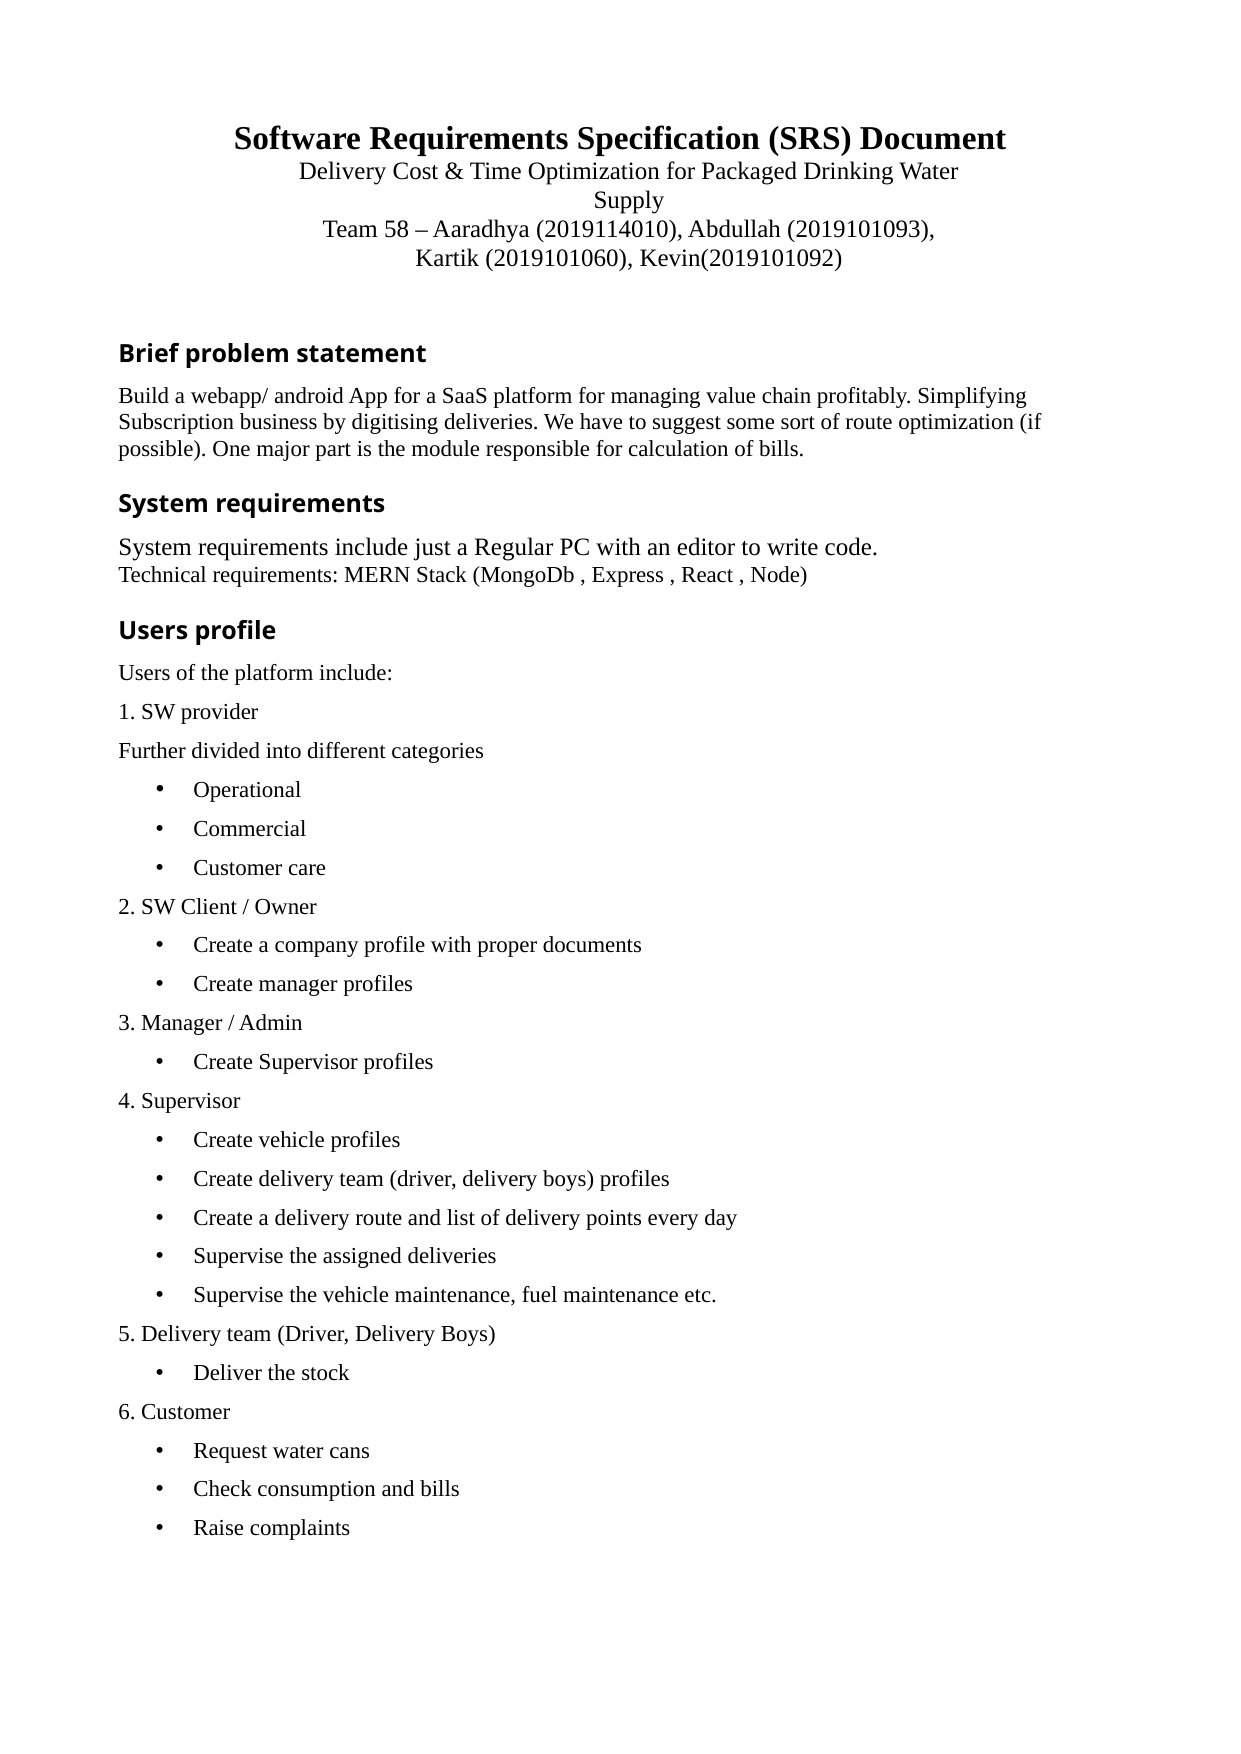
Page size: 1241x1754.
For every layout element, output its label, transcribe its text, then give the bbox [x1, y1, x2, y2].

list Create vehicle profiles [156, 1126, 1122, 1152]
text Software Requirements Specification (SRS) Document [118, 118, 1122, 156]
list Supervise the assigned deliveries [156, 1242, 1122, 1269]
text Technical requirements: MERN Stack (MongoDb , Express , React , Node) [118, 561, 1122, 588]
list Check consumption and bills [156, 1476, 1122, 1502]
list Request water cans [156, 1437, 1122, 1463]
text 6. Customer [118, 1398, 1122, 1424]
list Create Supervisor profiles [156, 1048, 1122, 1074]
subtitle Users profile [118, 613, 1122, 647]
text 5. Delivery team (Driver, Delivery Boys) [118, 1320, 1122, 1346]
subtitle Brief problem statement [118, 335, 1122, 369]
list Create a company profile with proper documents [156, 932, 1122, 958]
list Operational [156, 776, 1122, 802]
list Raise complaints [156, 1514, 1122, 1541]
list Supervise the vehicle maintenance, fuel maintenance etc. [156, 1281, 1122, 1308]
text Users of the platform include: [118, 659, 1122, 686]
list Customer care [156, 854, 1122, 880]
subtitle System requirements [118, 486, 1122, 520]
table_header Delivery Cost & Time Optimization for Packaged Drinking Water Supply Team 58 – Aaradhya (2019114010), Abdullah (2019101093), Kartik (2019101060), Kevin(2019101092) [290, 156, 967, 271]
text Further divided into different categories [118, 737, 1122, 763]
table_header [273, 156, 290, 271]
text Build a webapp/ android App for a SaaS platform for managing value chain profitably. Simplifying Subscription business by digitising deliveries. We have to suggest some sort of route optimization (if possible). One major part is the module responsible for calculation of bills. [118, 382, 1122, 461]
text 1. SW provider [118, 698, 1122, 724]
text 3. Manager / Admin [118, 1009, 1122, 1036]
list Commercial [156, 815, 1122, 841]
list Create a delivery route and list of delivery points every day [156, 1203, 1122, 1230]
text 4. Supervisor [118, 1087, 1122, 1113]
list Create delivery team (driver, delivery boys) profiles [156, 1165, 1122, 1191]
list Create manager profiles [156, 970, 1122, 997]
text System requirements include just a Regular PC with an editor to write code. [118, 532, 1122, 561]
text 2. SW Client / Owner [118, 893, 1122, 919]
list Deliver the stock [156, 1359, 1122, 1385]
